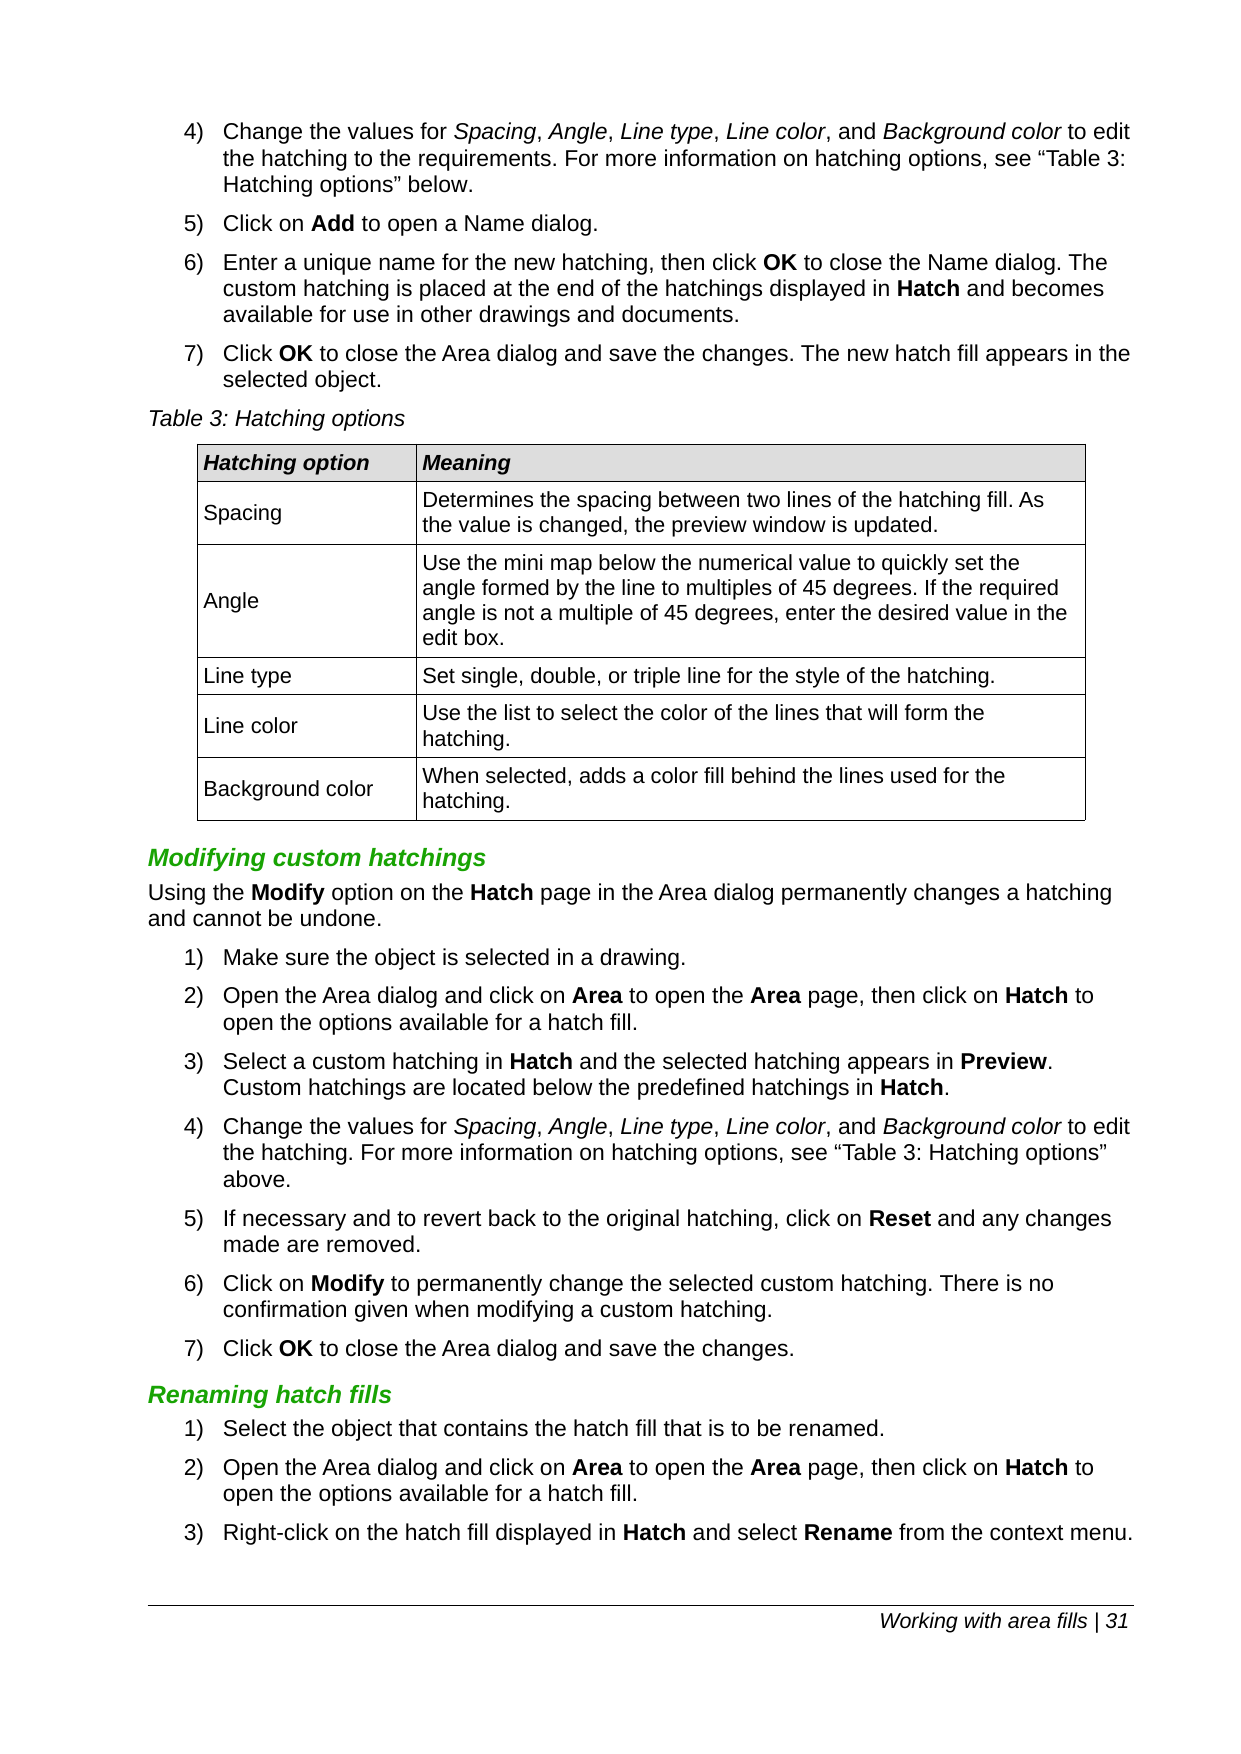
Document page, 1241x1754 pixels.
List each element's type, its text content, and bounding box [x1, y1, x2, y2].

list Select a custom hatching in Hatch and the selected hatching appears in Preview. Custom hatchings are located below the predefined hatchings in Hatch. [204, 1048, 1134, 1100]
table_cell Background color [198, 758, 416, 820]
list Click on Modify to permanently change the selected custom hatching. There is no confirmation given when modifying a custom hatching. [204, 1270, 1134, 1322]
table_header Meaning [417, 445, 1085, 481]
list Change the values for Spacing, Angle, Line type, Line color, and Background color to edit the hatching. For more information on hatching options, see “Table 3: Hatching options” above. [204, 1113, 1134, 1192]
list Change the values for Spacing, Angle, Line type, Line color, and Background color to edit the hatching to the requirements. For more information on hatching options, see “Table 3: Hatching options” below. [204, 118, 1134, 197]
list Enter a unique name for the new hatching, then click OK to close the Name dialog. The custom hatching is placed at the end of the hatchings displayed in Hatch and becomes available for use in other drawings and documents. [204, 248, 1134, 328]
table_cell Use the list to select the color of the lines that will form the hatching. [417, 695, 1085, 757]
table_cell Line type [198, 658, 416, 694]
list If necessary and to revert back to the original hatching, click on Reset and any changes made are removed. [204, 1204, 1134, 1257]
subtitle Renaming hatch fills [148, 1380, 1134, 1409]
table_cell Determines the spacing between two lines of the hatching fill. As the value is changed, the preview window is updated. [417, 482, 1085, 544]
table_cell Spacing [198, 482, 416, 544]
table_cell Set single, double, or triple line for the style of the hatching. [417, 658, 1085, 694]
table_header Hatching option [198, 445, 416, 481]
list Click OK to close the Area dialog and save the changes. The new hatch fill appears in the selected object. [204, 340, 1134, 393]
list Table 3: Hatching options [148, 405, 1134, 432]
table_cell Line color [198, 695, 416, 757]
subtitle Modifying custom hatchings [148, 843, 1134, 872]
list Make sure the object is selected in a drawing. [204, 944, 1134, 970]
list Open the Area dialog and click on Area to open the Area page, then click on Hatch to open the options available for a hatch fill. [204, 982, 1134, 1035]
list Click on Add to open a Name dialog. [204, 210, 1134, 236]
list Select the object that contains the hatch fill that is to be renamed. [204, 1415, 1134, 1441]
list Click OK to close the Area dialog and save the changes. [204, 1335, 1134, 1361]
text Using the Modify option on the Hatch page in the Area dialog permanently changes a hatching and cannot be undone. [148, 878, 1134, 931]
table_cell Use the mini map below the numerical value to quickly set the angle formed by the line to multiples of 45 degrees. If the required angle is not a multiple of 45 degrees, enter the desired value in the edit box. [417, 545, 1085, 657]
table_cell When selected, adds a color fill behind the lines used for the hatching. [417, 758, 1085, 820]
list Right-click on the hatch fill displayed in Hatch and select Rename from the context menu. [204, 1519, 1134, 1545]
table_cell Angle [198, 545, 416, 657]
list Open the Area dialog and click on Area to open the Area page, then click on Hatch to open the options available for a hatch fill. [204, 1454, 1134, 1507]
